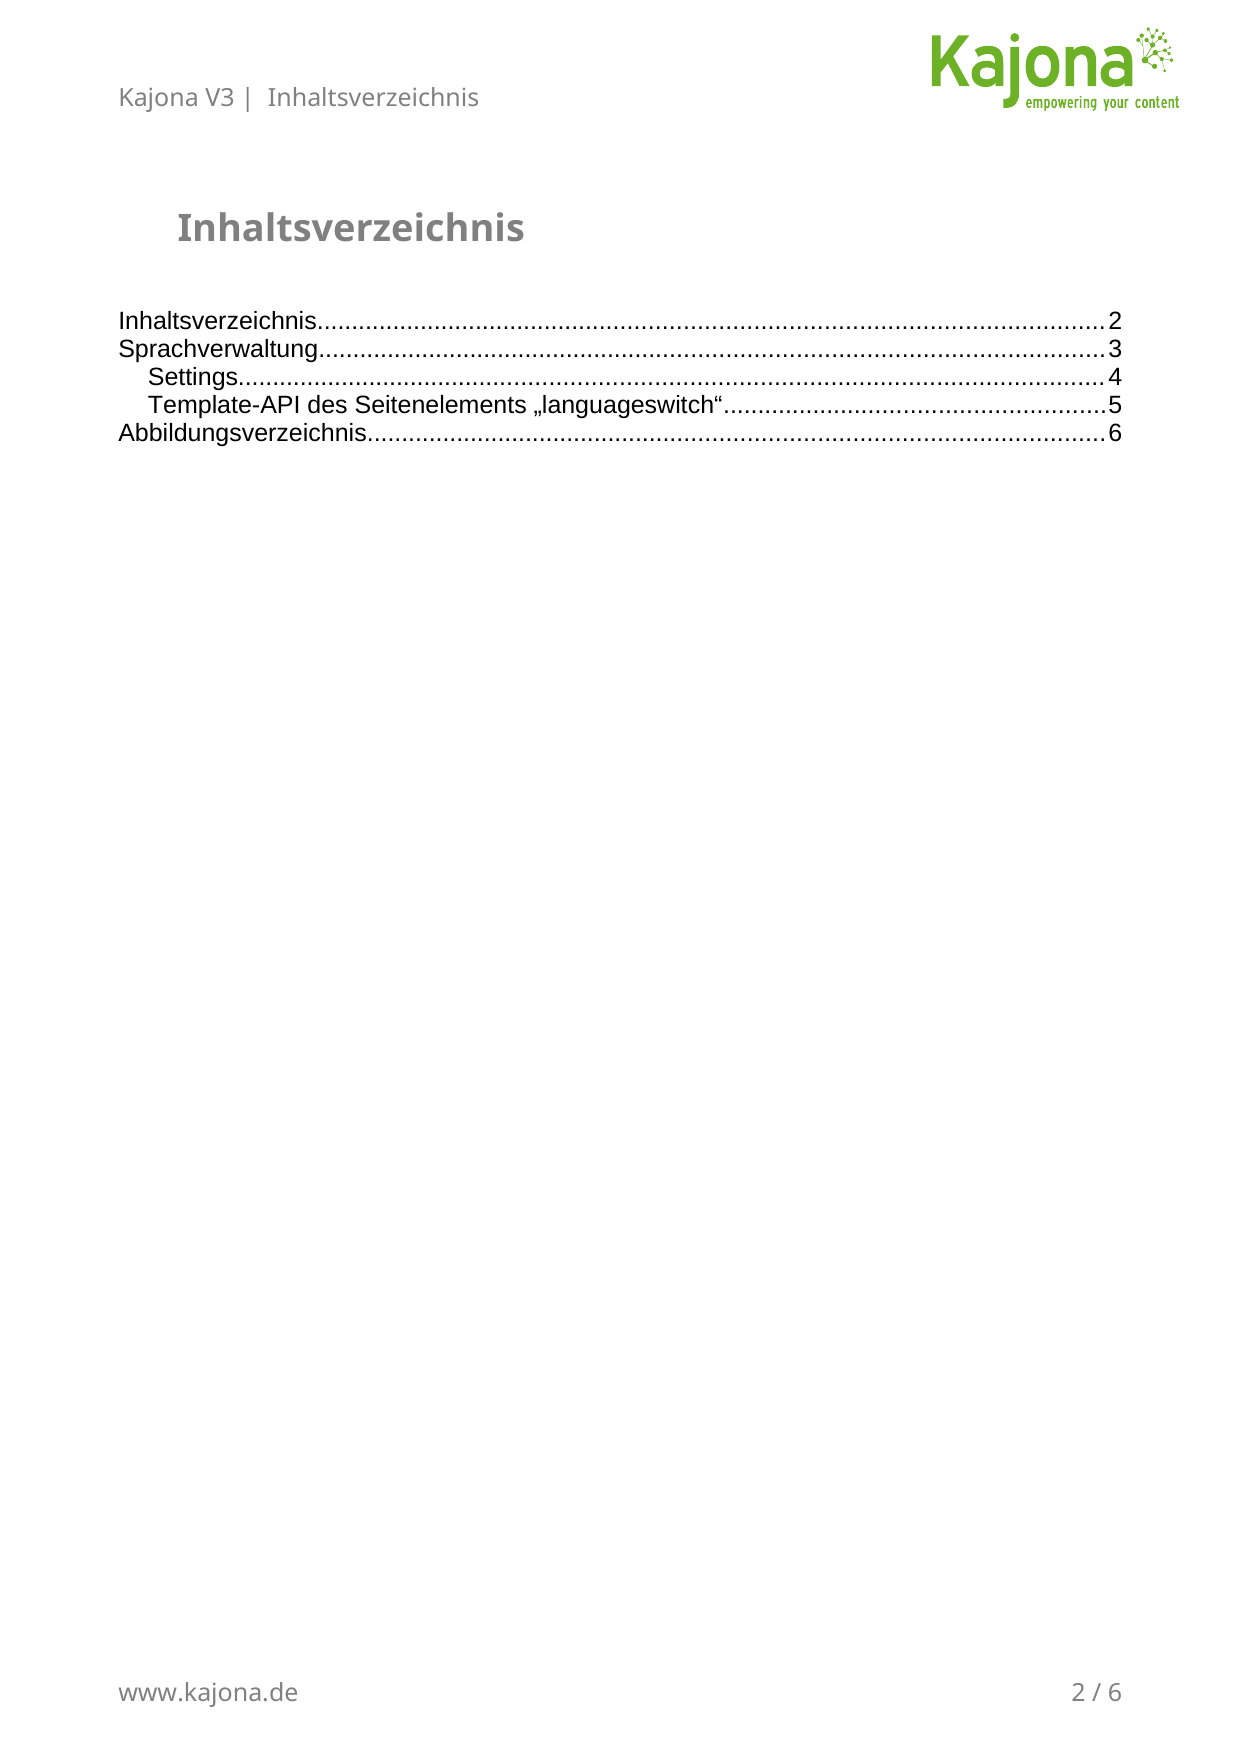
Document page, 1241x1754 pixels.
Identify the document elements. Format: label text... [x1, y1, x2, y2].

text Template-API des Seitenelements „languageswitch“ 5 [148, 391, 1122, 418]
text Settings 4 [148, 363, 1122, 391]
subtitle Inhaltsverzeichnis [118, 201, 1122, 253]
text Inhaltsverzeichnis 2 [118, 307, 1122, 335]
text Sprachverwaltung 3 [118, 335, 1122, 363]
text Abbildungsverzeichnis 6 [118, 418, 1122, 446]
